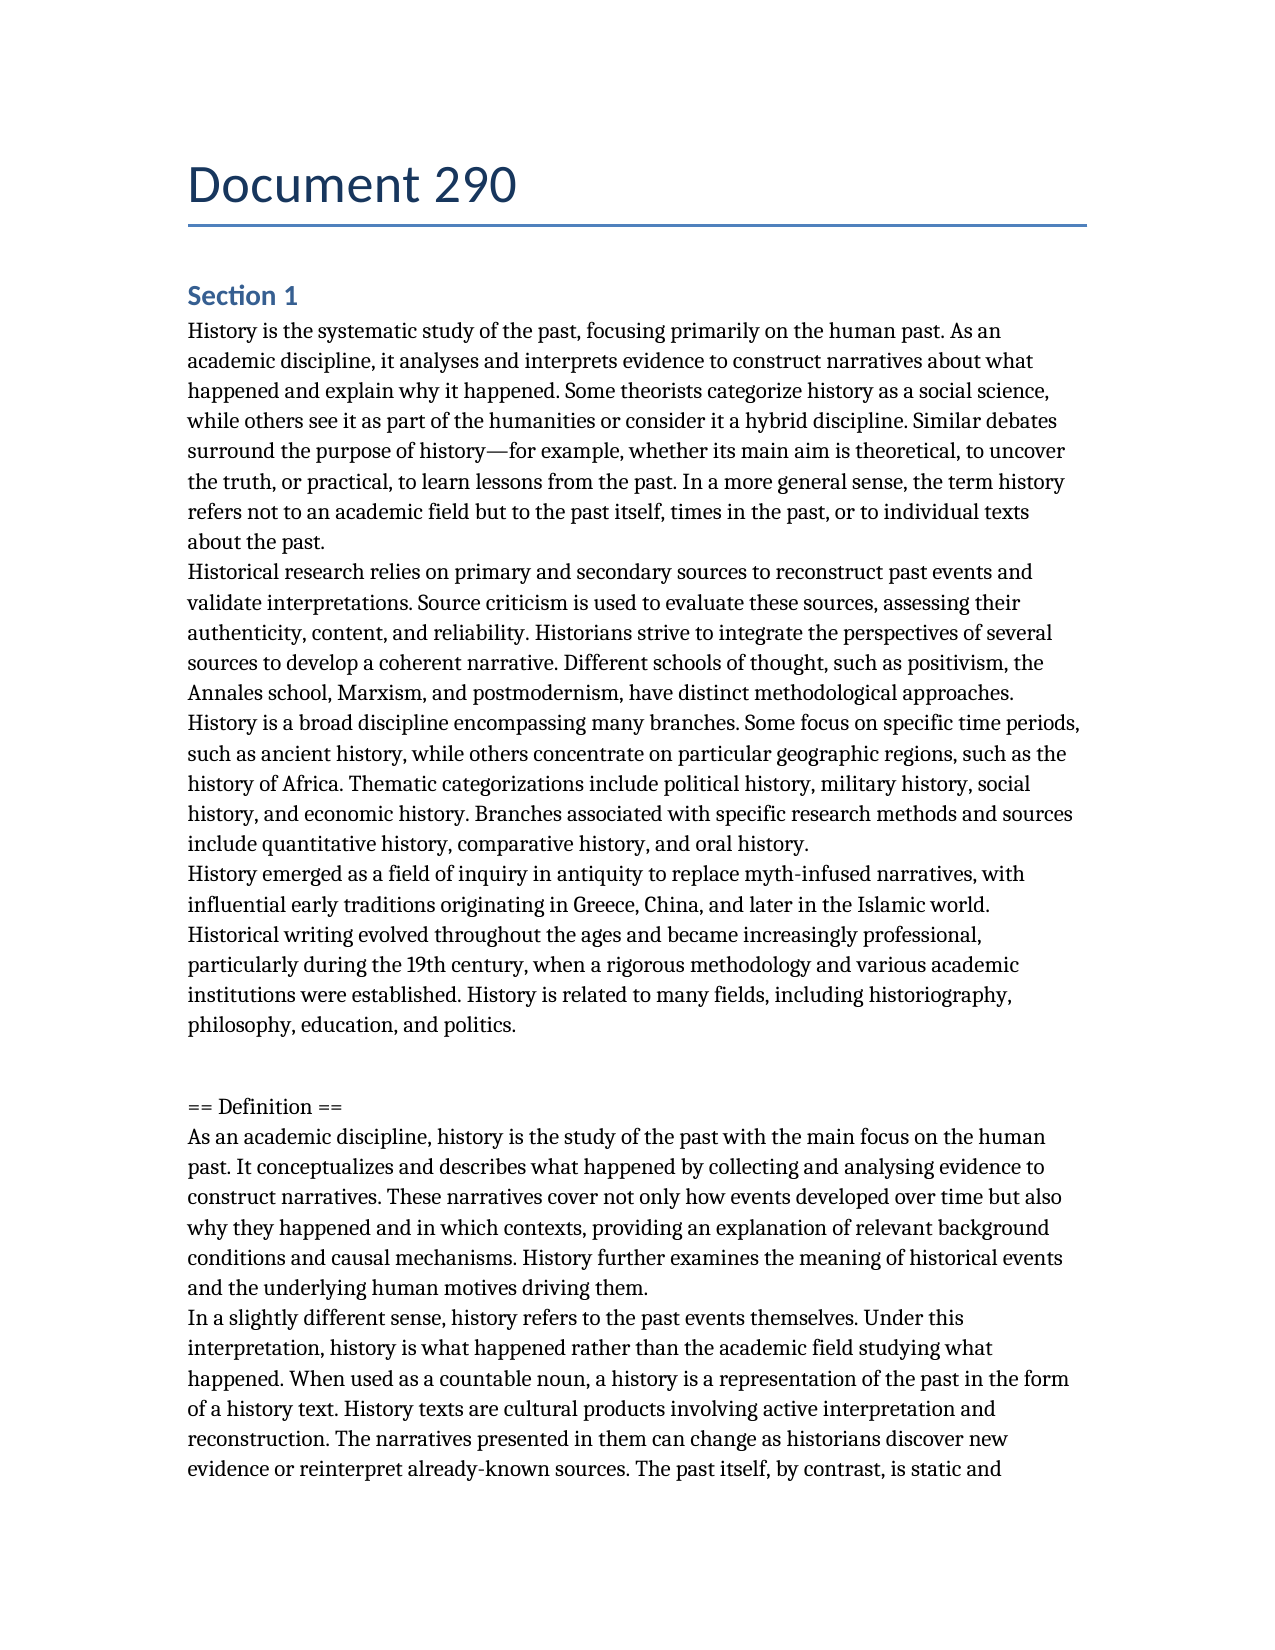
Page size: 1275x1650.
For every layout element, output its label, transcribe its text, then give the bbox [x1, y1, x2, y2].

subtitle Section 1 [187, 277, 1087, 312]
text == Definition == As an academic discipline, history is the study of the past with the main focus on the human past. It conceptualizes and describes what happened by collecting and analysing evidence to construct narratives. These narratives cover not only how events developed over time but also why they happened and in which contexts, providing an explanation of relevant background conditions and causal mechanisms. History further examines the meaning of historical events and the underlying human motives driving them. In a slightly different sense, history refers to the past events themselves. Under this interpretation, history is what happened rather than the academic field studying what happened. When used as a countable noun, a history is a representation of the past in the form of a history text. History texts are cultural products involving active interpretation and reconstruction. The narratives presented in them can change as historians discover new evidence or reinterpret already-known sources. The past itself, by contrast, is static and [187, 1063, 1087, 1482]
text History is the systematic study of the past, focusing primarily on the human past. As an academic discipline, it analyses and interprets evidence to construct narratives about what happened and explain why it happened. Some theorists categorize history as a social science, while others see it as part of the humanities or consider it a hybrid discipline. Similar debates surround the purpose of history—for example, whether its main aim is theoretical, to uncover the truth, or practical, to learn lessons from the past. In a more general sense, the term history refers not to an academic field but to the past itself, times in the past, or to individual texts about the past. Historical research relies on primary and secondary sources to reconstruct past events and validate interpretations. Source criticism is used to evaluate these sources, assessing their authenticity, content, and reliability. Historians strive to integrate the perspectives of several sources to develop a coherent narrative. Different schools of thought, such as positivism, the Annales school, Marxism, and postmodernism, have distinct methodological approaches. History is a broad discipline encompassing many branches. Some focus on specific time periods, such as ancient history, while others concentrate on particular geographic regions, such as the history of Africa. Thematic categorizations include political history, military history, social history, and economic history. Branches associated with specific research methods and sources include quantitative history, comparative history, and oral history. History emerged as a field of inquiry in antiquity to replace myth-infused narratives, with influential early traditions originating in Greece, China, and later in the Islamic world. Historical writing evolved throughout the ages and became increasingly professional, particularly during the 19th century, when a rigorous methodology and various academic institutions were established. History is related to many fields, including historiography, philosophy, education, and politics. [187, 317, 1087, 1039]
title Document 290 [187, 150, 1087, 227]
